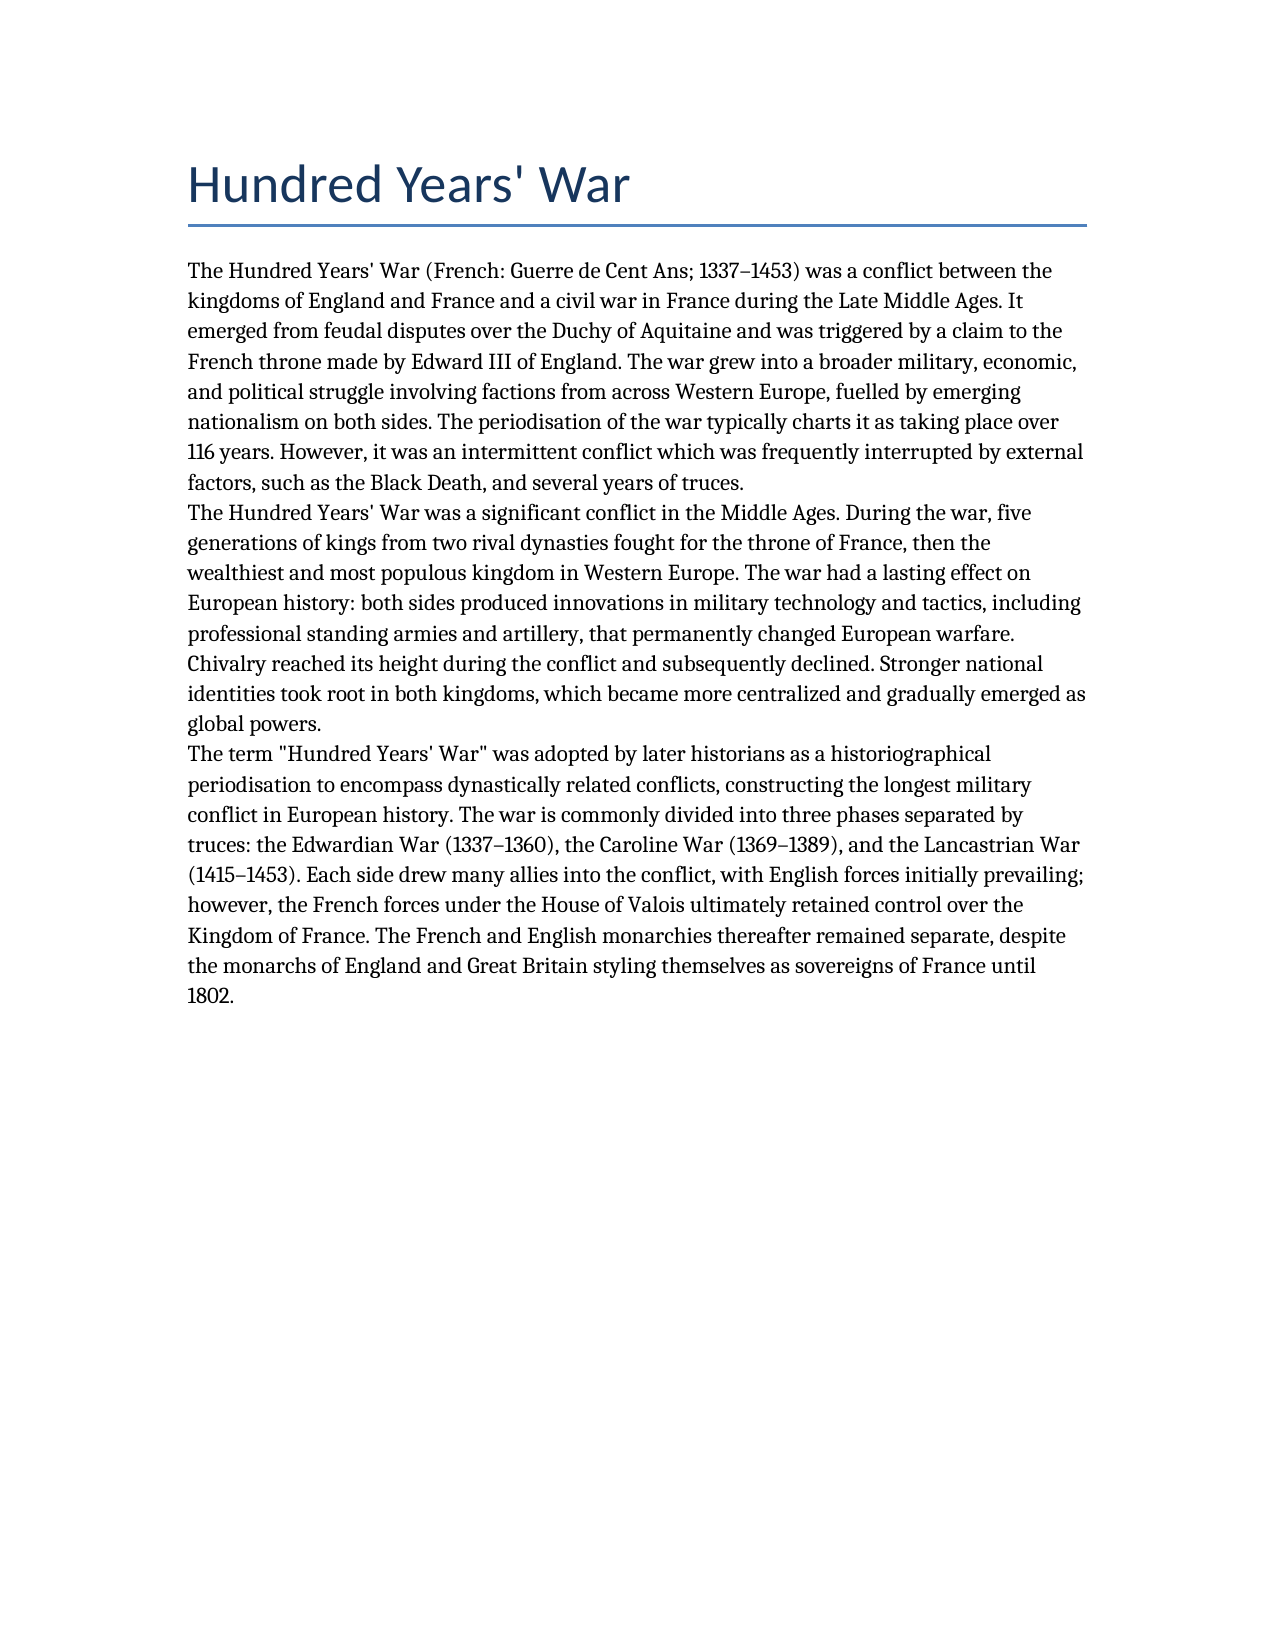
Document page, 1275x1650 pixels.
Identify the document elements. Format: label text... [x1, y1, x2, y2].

text The Hundred Years' War (French: Guerre de Cent Ans; 1337–1453) was a conflict between the kingdoms of England and France and a civil war in France during the Late Middle Ages. It emerged from feudal disputes over the Duchy of Aquitaine and was triggered by a claim to the French throne made by Edward III of England. The war grew into a broader military, economic, and political struggle involving factions from across Western Europe, fuelled by emerging nationalism on both sides. The periodisation of the war typically charts it as taking place over 116 years. However, it was an intermittent conflict which was frequently interrupted by external factors, such as the Black Death, and several years of truces. The Hundred Years' War was a significant conflict in the Middle Ages. During the war, five generations of kings from two rival dynasties fought for the throne of France, then the wealthiest and most populous kingdom in Western Europe. The war had a lasting effect on European history: both sides produced innovations in military technology and tactics, including professional standing armies and artillery, that permanently changed European warfare. Chivalry reached its height during the conflict and subsequently declined. Stronger national identities took root in both kingdoms, which became more centralized and gradually emerged as global powers. The term "Hundred Years' War" was adopted by later historians as a historiographical periodisation to encompass dynastically related conflicts, constructing the longest military conflict in European history. The war is commonly divided into three phases separated by truces: the Edwardian War (1337–1360), the Caroline War (1369–1389), and the Lancastrian War (1415–1453). Each side drew many allies into the conflict, with English forces initially prevailing; however, the French forces under the House of Valois ultimately retained control over the Kingdom of France. The French and English monarchies thereafter remained separate, despite the monarchs of England and Great Britain styling themselves as sovereigns of France until 1802. [187, 258, 1087, 1009]
title Hundred Years' War [187, 150, 1087, 227]
